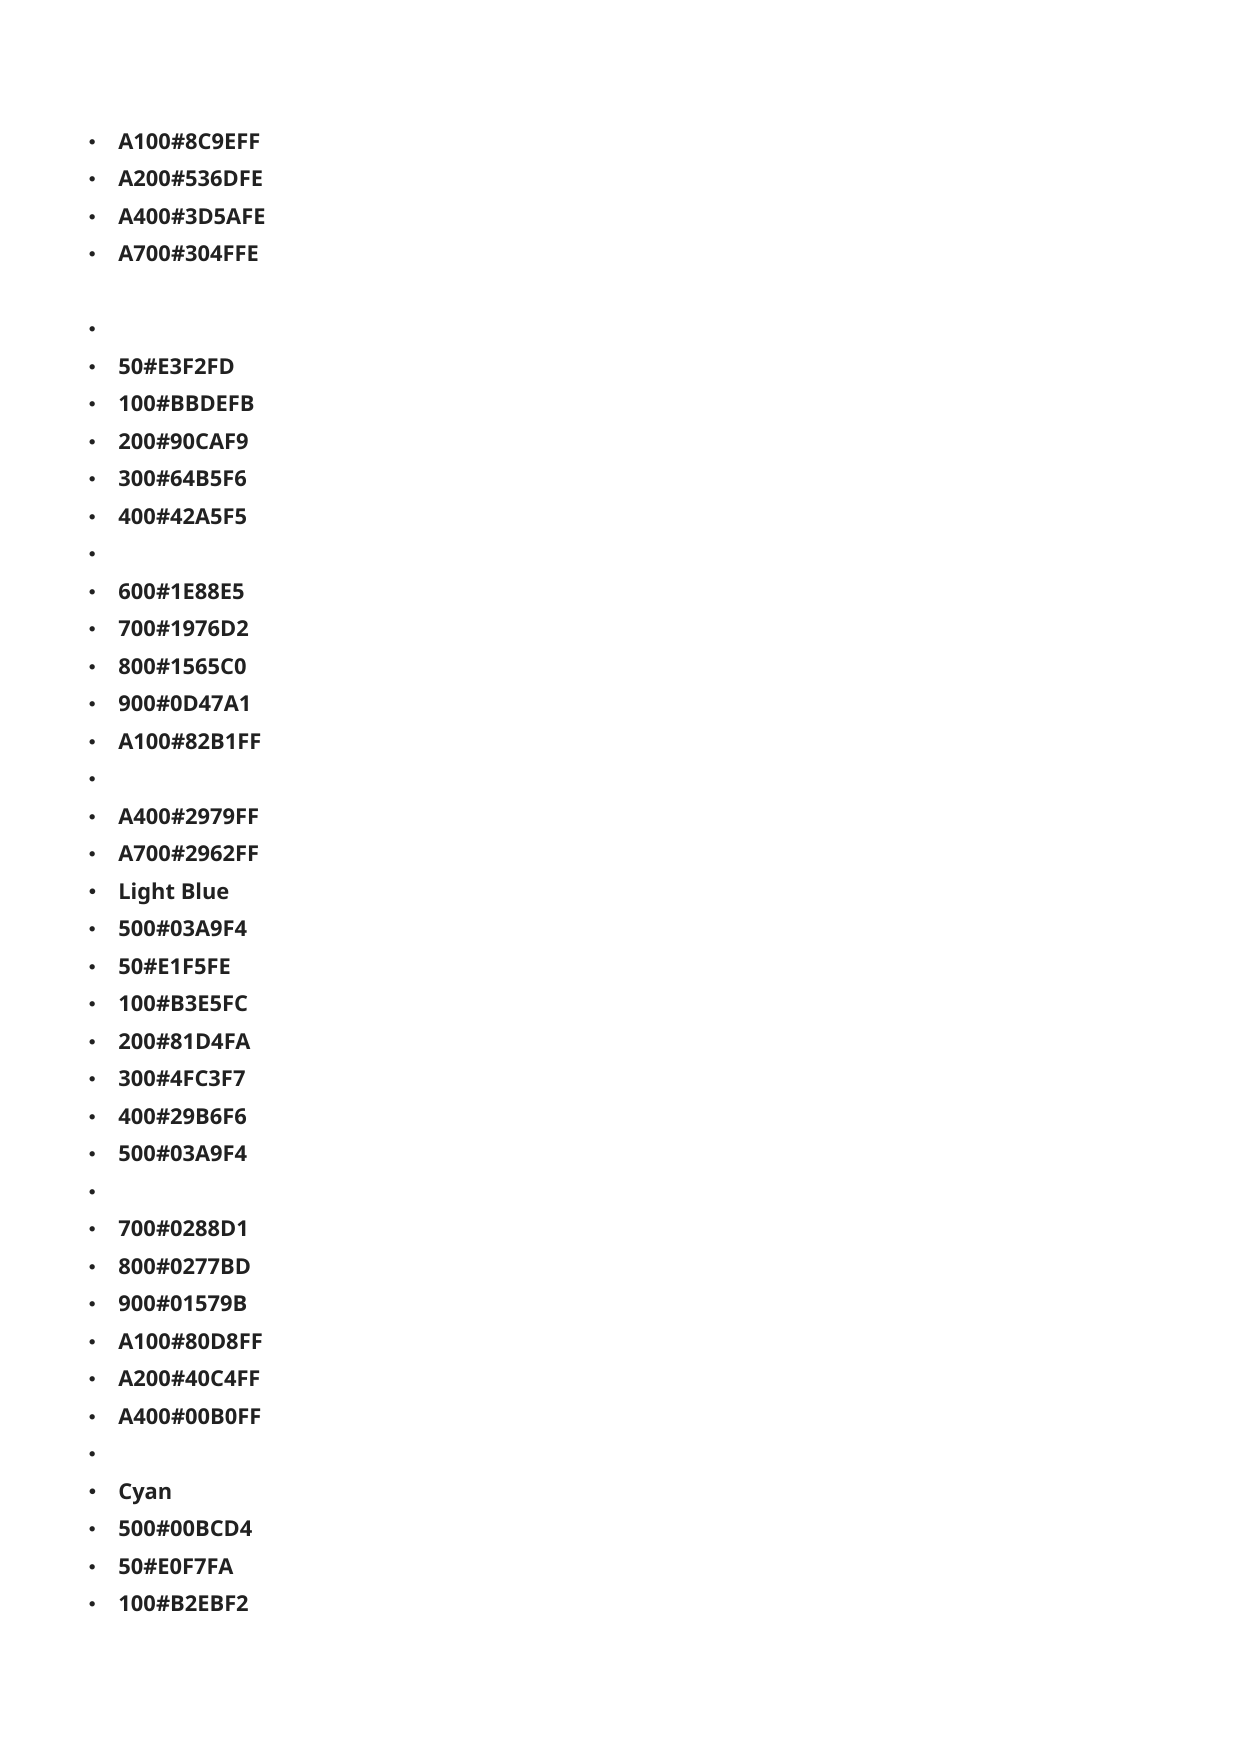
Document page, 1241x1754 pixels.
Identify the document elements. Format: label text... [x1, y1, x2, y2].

list 100#B3E5FC [118, 981, 1122, 1018]
list 700#0288D1 [118, 1206, 1122, 1243]
list A200#536DFE [118, 156, 1122, 193]
list A700#0091EA [118, 1431, 1122, 1468]
list Blue [118, 268, 1122, 306]
list A400#00B0FF [118, 1393, 1122, 1431]
list 50#E1F5FE [118, 943, 1122, 981]
list Cyan [118, 1468, 1122, 1506]
list 700#1976D2 [118, 606, 1122, 643]
list 300#64B5F6 [118, 456, 1122, 493]
list A100#82B1FF [118, 718, 1122, 756]
list 500#00BCD4 [118, 1506, 1122, 1543]
list 400#42A5F5 [118, 493, 1122, 531]
list 300#4FC3F7 [118, 1056, 1122, 1093]
list A700#304FFE [118, 231, 1122, 268]
list 900#0D47A1 [118, 681, 1122, 718]
list 500#2196F3 [118, 531, 1122, 568]
list A200#40C4FF [118, 1356, 1122, 1393]
list 800#1565C0 [118, 643, 1122, 681]
list 800#0277BD [118, 1243, 1122, 1281]
list A100#80D8FF [118, 1318, 1122, 1356]
list 100#B2EBF2 [118, 1581, 1122, 1618]
list A700#2962FF [118, 831, 1122, 868]
list 900#01579B [118, 1281, 1122, 1318]
list A400#3D5AFE [118, 193, 1122, 231]
list 200#81D4FA [118, 1018, 1122, 1056]
list 50#E0F7FA [118, 1543, 1122, 1581]
list Light Blue [118, 868, 1122, 906]
list A200#448AFF [118, 756, 1122, 793]
list 100#BBDEFB [118, 381, 1122, 418]
list 500#2196F3 [118, 306, 1122, 343]
list A400#2979FF [118, 793, 1122, 831]
list 200#90CAF9 [118, 418, 1122, 456]
list 600#039BE5 [118, 1168, 1122, 1206]
list 500#03A9F4 [118, 906, 1122, 943]
list 500#03A9F4 [118, 1131, 1122, 1168]
list 50#E3F2FD [118, 343, 1122, 381]
list 600#1E88E5 [118, 568, 1122, 606]
list A100#8C9EFF [118, 118, 1122, 156]
list 400#29B6F6 [118, 1093, 1122, 1131]
